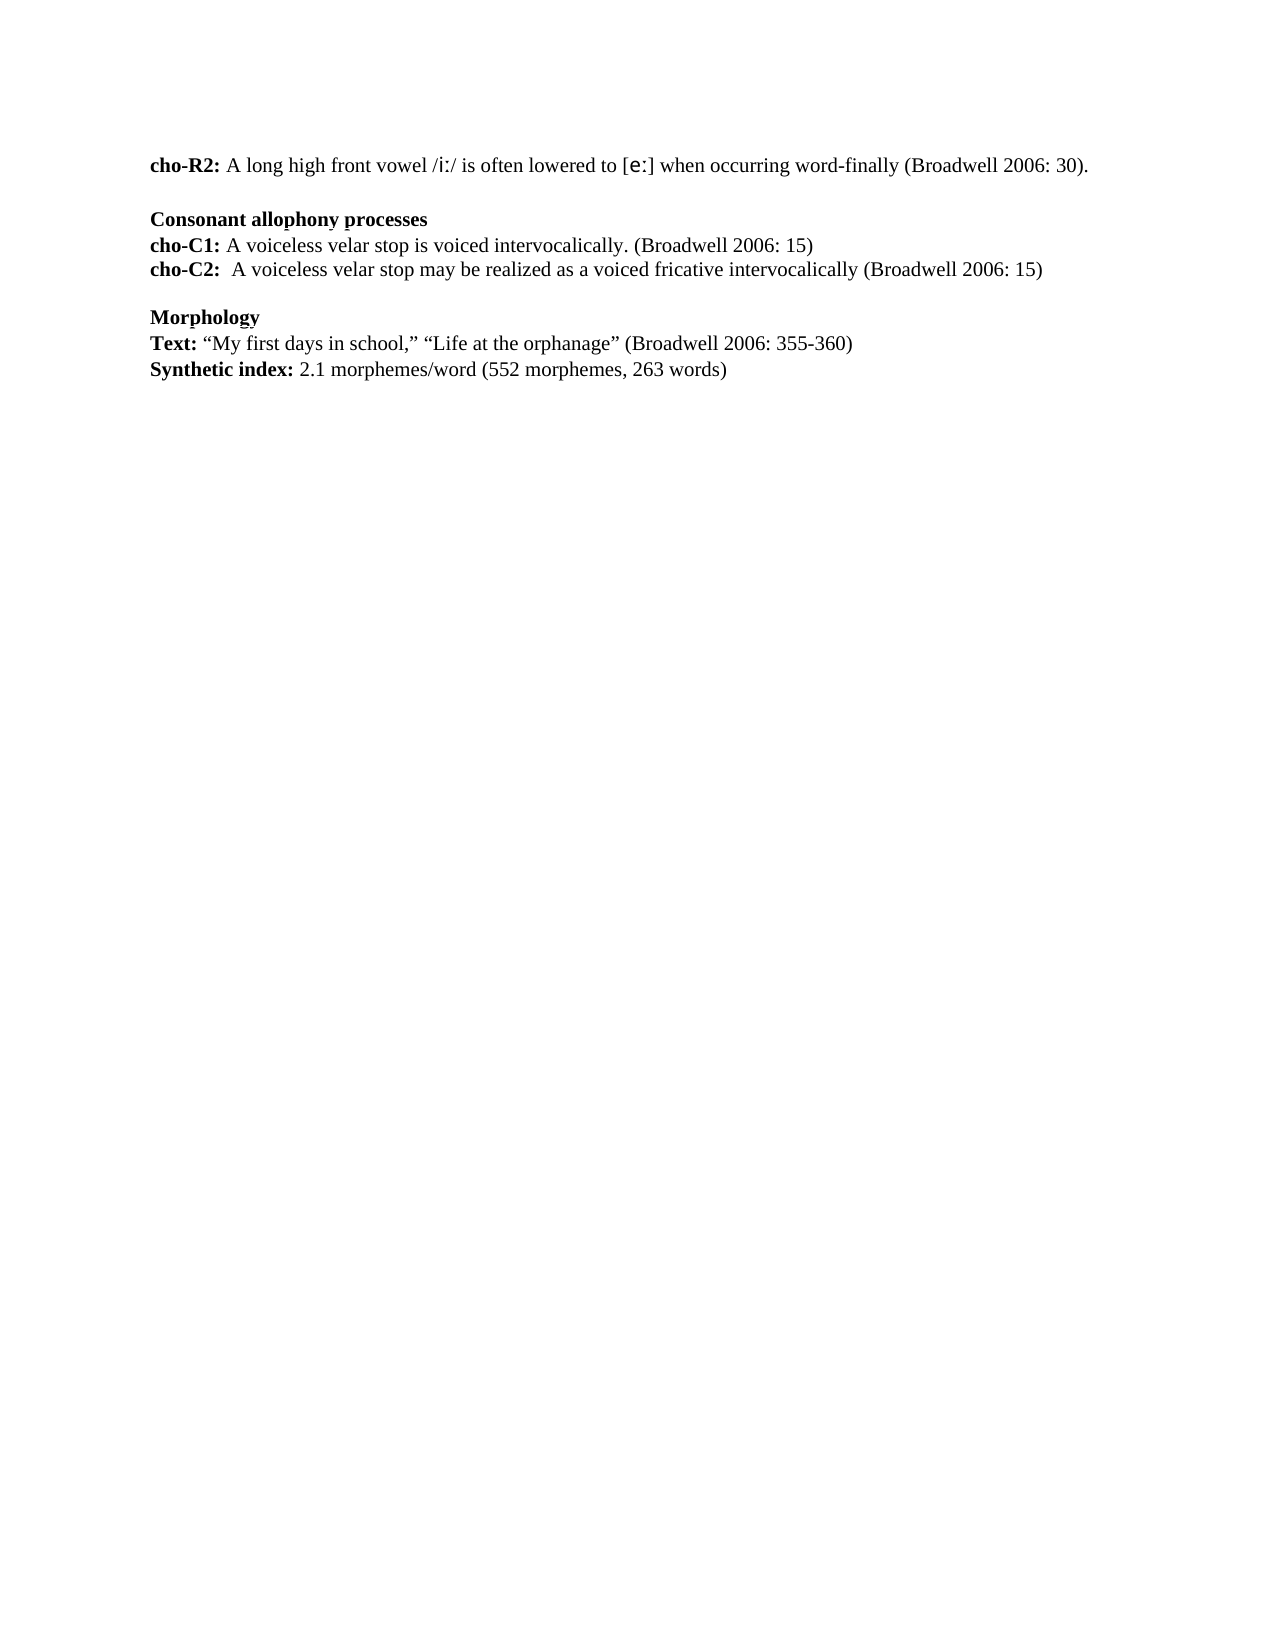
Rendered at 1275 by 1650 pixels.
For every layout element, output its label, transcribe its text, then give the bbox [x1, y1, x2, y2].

text cho-R2: A long high front vowel /iː/ is often lowered to [eː] when occurring word-finally (Broadwell 2006: 30). [150, 150, 1125, 178]
text Synthetic index: 2.1 morphemes/word (552 morphemes, 263 words) [150, 357, 1125, 381]
text cho-C2: A voiceless velar stop may be realized as a voiced fricative intervocalically (Broadwell 2006: 15) [150, 257, 1125, 281]
text Text: “My first days in school,” “Life at the orphanage” (Broadwell 2006: 355-360) [150, 331, 1125, 355]
text Consonant allophony processes [150, 207, 1125, 231]
text cho-C1: A voiceless velar stop is voiced intervocalically. (Broadwell 2006: 15) [150, 233, 1125, 257]
text Morphology [150, 305, 1125, 329]
